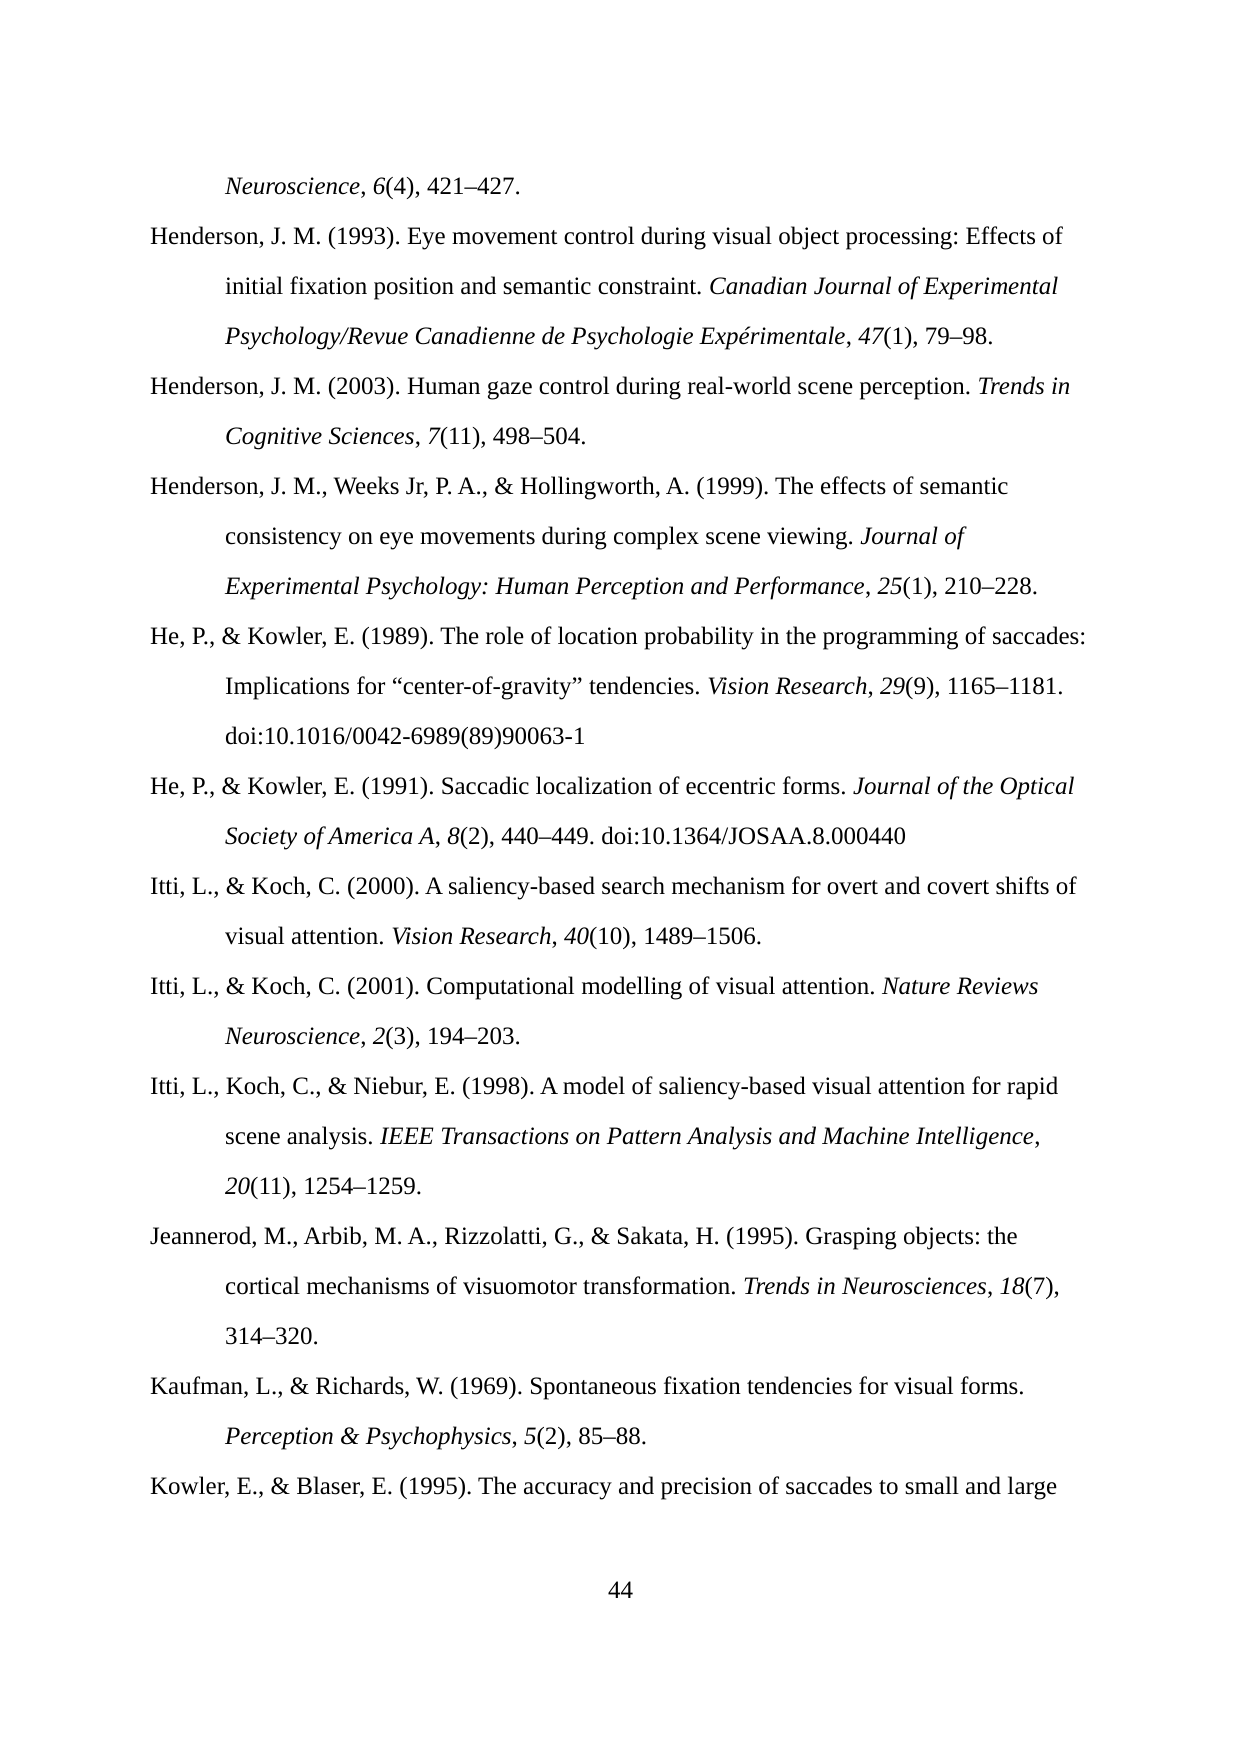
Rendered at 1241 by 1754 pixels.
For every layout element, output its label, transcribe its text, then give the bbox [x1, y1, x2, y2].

text He, P., & Kowler, E. (1989). The role of location probability in the programming of saccades: Implications for “center-of-gravity” tendencies. Vision Research, 29(9), 1165–1181. doi:10.1016/0042-6989(89)90063-1 [150, 600, 1091, 750]
text He, P., & Kowler, E. (1991). Saccadic localization of eccentric forms. Journal of the Optical Society of America A, 8(2), 440–449. doi:10.1364/JOSAA.8.000440 [150, 750, 1091, 850]
text Kowler, E., & Blaser, E. (1995). The accuracy and precision of saccades to small and large [150, 1450, 1091, 1500]
text Itti, L., Koch, C., & Niebur, E. (1998). A model of saliency-based visual attention for rapid scene analysis. IEEE Transactions on Pattern Analysis and Machine Intelligence, 20(11), 1254–1259. [150, 1050, 1091, 1200]
text Itti, L., & Koch, C. (2000). A saliency-based search mechanism for overt and covert shifts of visual attention. Vision Research, 40(10), 1489–1506. [150, 850, 1091, 950]
text Kaufman, L., & Richards, W. (1969). Spontaneous fixation tendencies for visual forms. Perception & Psychophysics, 5(2), 85–88. [150, 1350, 1091, 1450]
text Henderson, J. M. (2003). Human gaze control during real-world scene perception. Trends in Cognitive Sciences, 7(11), 498–504. [150, 350, 1091, 450]
text Jeannerod, M., Arbib, M. A., Rizzolatti, G., & Sakata, H. (1995). Grasping objects: the cortical mechanisms of visuomotor transformation. Trends in Neurosciences, 18(7), 314–320. [150, 1200, 1091, 1350]
text Itti, L., & Koch, C. (2001). Computational modelling of visual attention. Nature Reviews Neuroscience, 2(3), 194–203. [150, 950, 1091, 1050]
text Henderson, J. M., Weeks Jr, P. A., & Hollingworth, A. (1999). The effects of semantic consistency on eye movements during complex scene viewing. Journal of Experimental Psychology: Human Perception and Performance, 25(1), 210–228. [150, 450, 1091, 600]
text Neuroscience, 6(4), 421–427. [150, 150, 1091, 200]
text Henderson, J. M. (1993). Eye movement control during visual object processing: Effects of initial fixation position and semantic constraint. Canadian Journal of Experimental Psychology/Revue Canadienne de Psychologie Expérimentale, 47(1), 79–98. [150, 200, 1091, 350]
